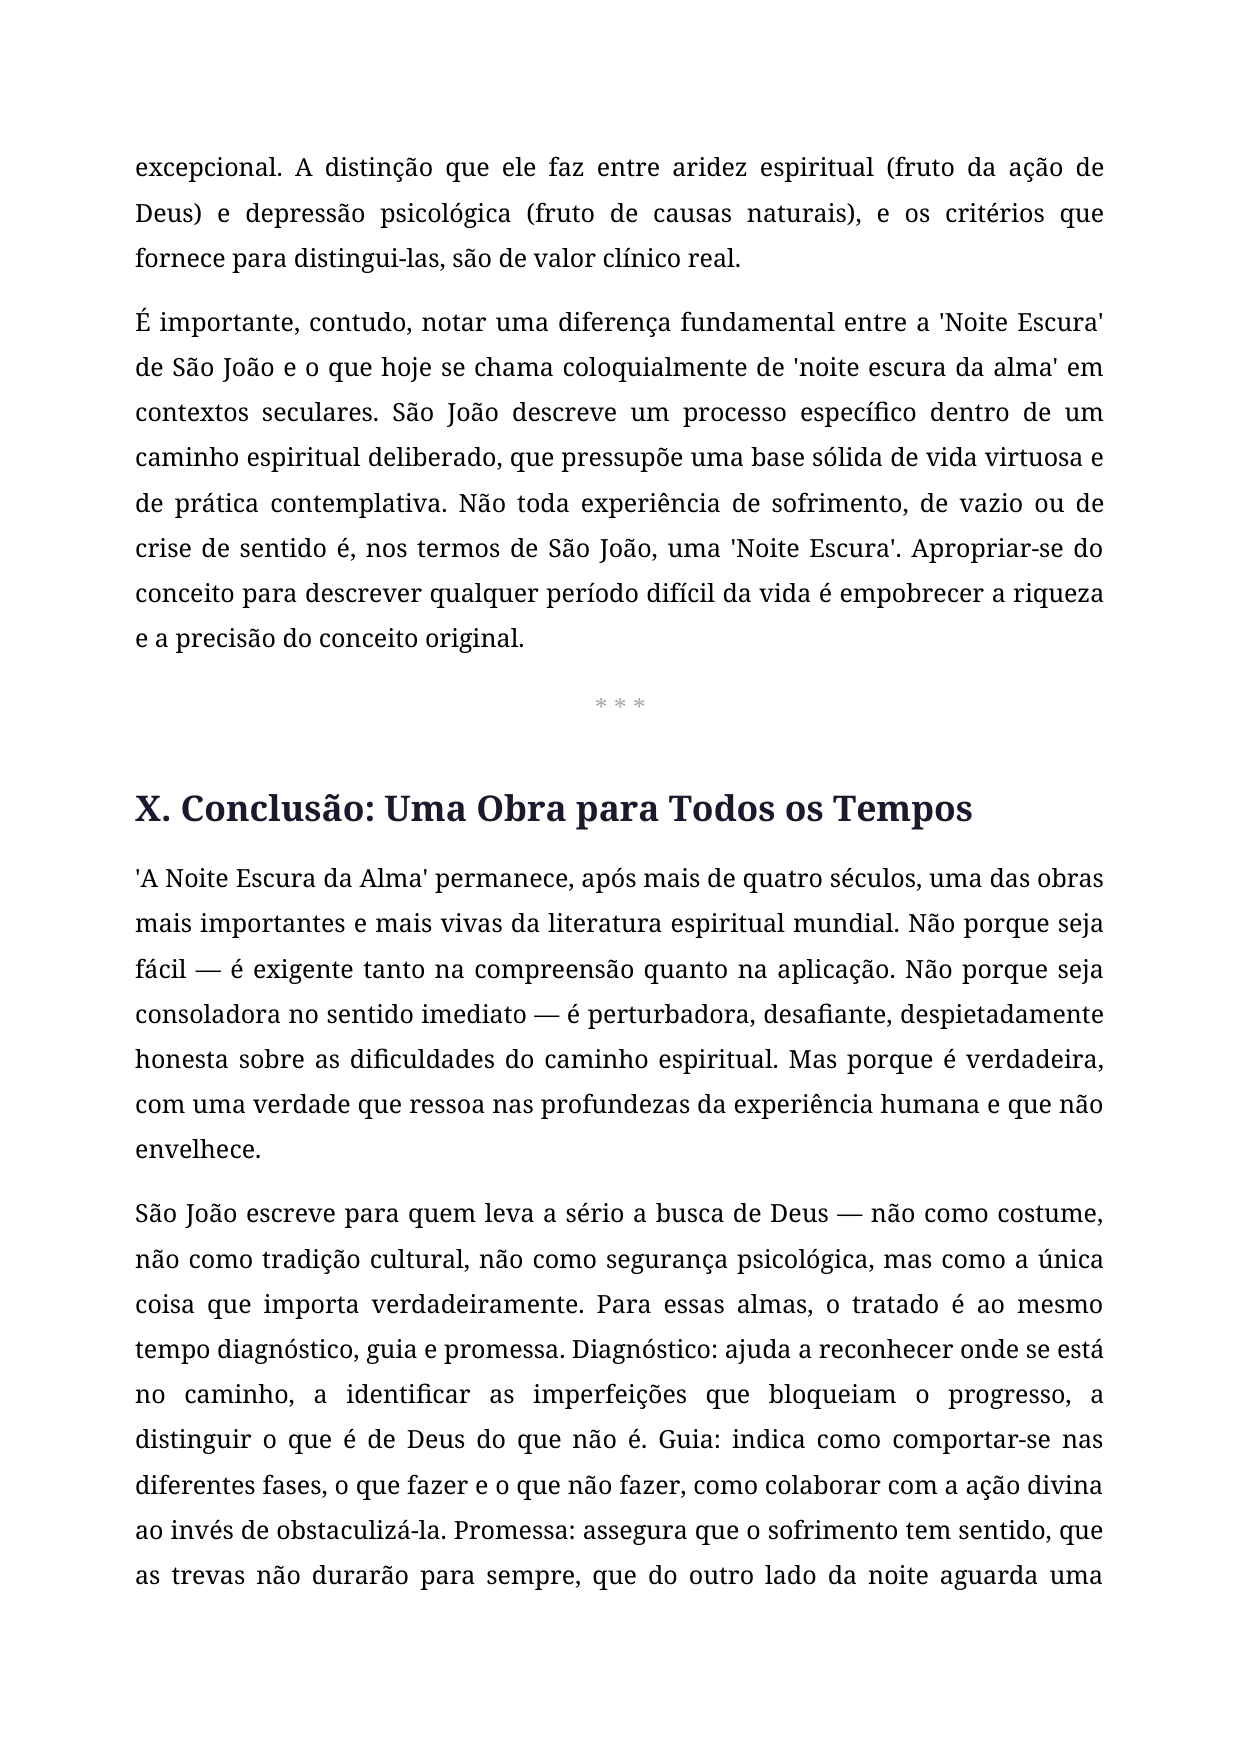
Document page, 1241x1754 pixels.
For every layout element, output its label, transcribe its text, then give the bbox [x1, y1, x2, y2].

text excepcional. A distinção que ele faz entre aridez espiritual (fruto da ação de Deus) e depressão psicológica (fruto de causas naturais), e os critérios que fornece para distingui-las, são de valor clínico real. [135, 150, 1105, 274]
subtitle X. Conclusão: Uma Obra para Todos os Tempos [135, 783, 1105, 832]
text São João escreve para quem leva a sério a busca de Deus — não como costume, não como tradição cultural, não como segurança psicológica, mas como a única coisa que importa verdadeiramente. Para essas almas, o tratado é ao mesmo tempo diagnóstico, guia e promessa. Diagnóstico: ajuda a reconhecer onde se está no caminho, a identificar as imperfeições que bloqueiam o progresso, a distinguir o que é de Deus do que não é. Guia: indica como comportar-se nas diferentes fases, o que fazer e o que não fazer, como colaborar com a ação divina ao invés de obstaculizá-la. Promessa: assegura que o sofrimento tem sentido, que as trevas não durarão para sempre, que do outro lado da noite aguarda uma [135, 1196, 1105, 1592]
text É importante, contudo, notar uma diferença fundamental entre a 'Noite Escura' de São João e o que hoje se chama coloquialmente de 'noite escura da alma' em contextos seculares. São João descreve um processo específico dentro de um caminho espiritual deliberado, que pressupõe uma base sólida de vida virtuosa e de prática contemplativa. Não toda experiência de sofrimento, de vazio ou de crise de sentido é, nos termos de São João, uma 'Noite Escura'. Apropriar-se do conceito para descrever qualquer período difícil da vida é empobrecer a riqueza e a precisão do conceito original. [135, 304, 1105, 655]
text * * * [135, 691, 1105, 725]
text 'A Noite Escura da Alma' permanece, após mais de quatro séculos, uma das obras mais importantes e mais vivas da literatura espiritual mundial. Não porque seja fácil — é exigente tanto na compreensão quanto na aplicação. Não porque seja consoladora no sentido imediato — é perturbadora, desafiante, despietadamente honesta sobre as dificuldades do caminho espiritual. Mas porque é verdadeira, com uma verdade que ressoa nas profundezas da experiência humana e que não envelhece. [135, 861, 1105, 1166]
